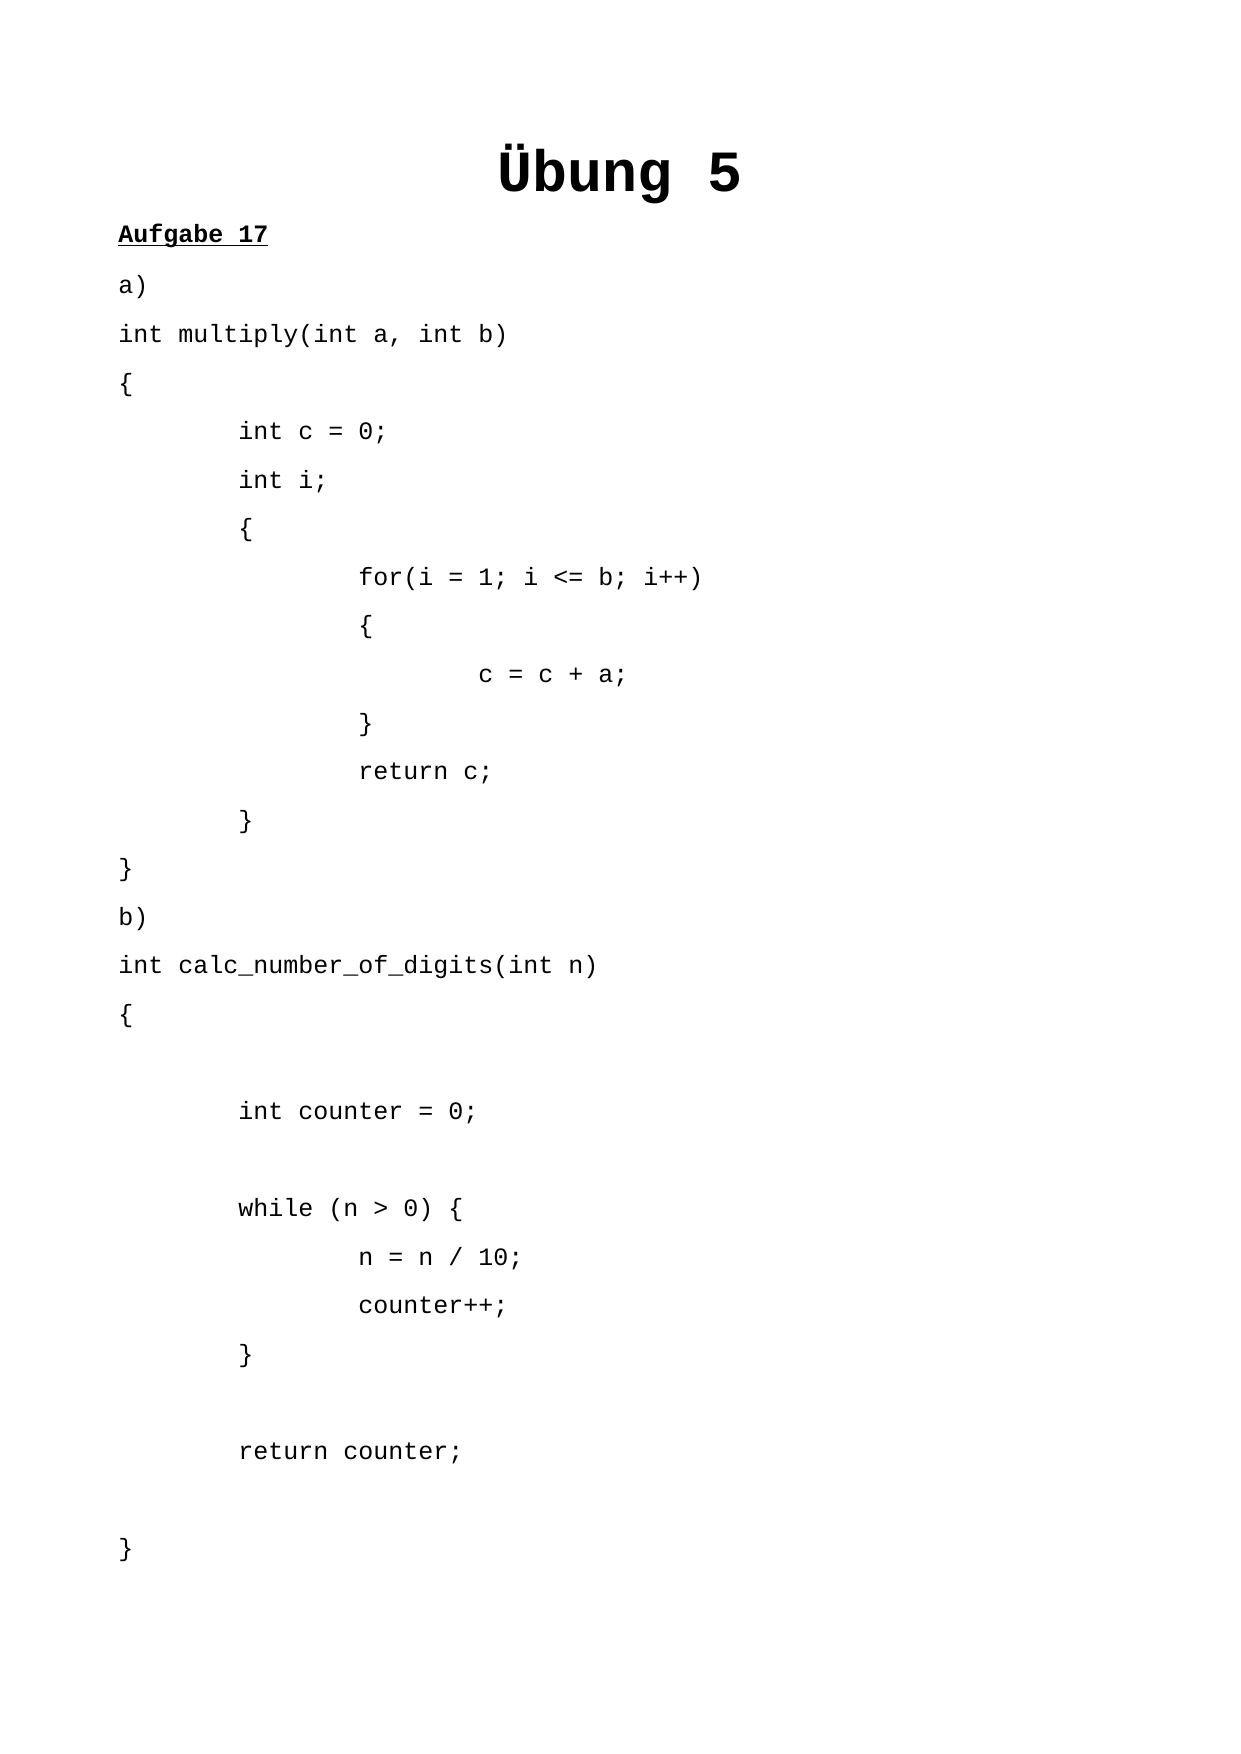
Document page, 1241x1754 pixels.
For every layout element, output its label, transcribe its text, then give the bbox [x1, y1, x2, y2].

text Übung 5 [118, 143, 1122, 209]
text int calc_number_of_digits(int n) [118, 953, 1122, 981]
text a) [118, 270, 1122, 301]
text { [118, 1001, 1122, 1030]
text counter++; [118, 1293, 1122, 1321]
text n = n / 10; [118, 1244, 1122, 1272]
text { [118, 370, 1122, 399]
text for(i = 1; i <= b; i++) [118, 564, 1122, 593]
text int counter = 0; [118, 1098, 1122, 1127]
text while (n > 0) { [118, 1196, 1122, 1224]
text return counter; [118, 1438, 1122, 1467]
text } [118, 807, 1122, 836]
text { [118, 516, 1122, 544]
text int i; [118, 467, 1122, 496]
text int c = 0; [118, 419, 1122, 447]
text return c; [118, 759, 1122, 787]
text int multiply(int a, int b) [118, 322, 1122, 350]
text c = c + a; [118, 662, 1122, 690]
text b) [118, 904, 1122, 933]
text } [118, 1535, 1122, 1564]
text } [118, 856, 1122, 884]
text } [118, 710, 1122, 738]
text { [118, 613, 1122, 641]
text Aufgabe 17 [118, 222, 1122, 250]
text } [118, 1341, 1122, 1369]
